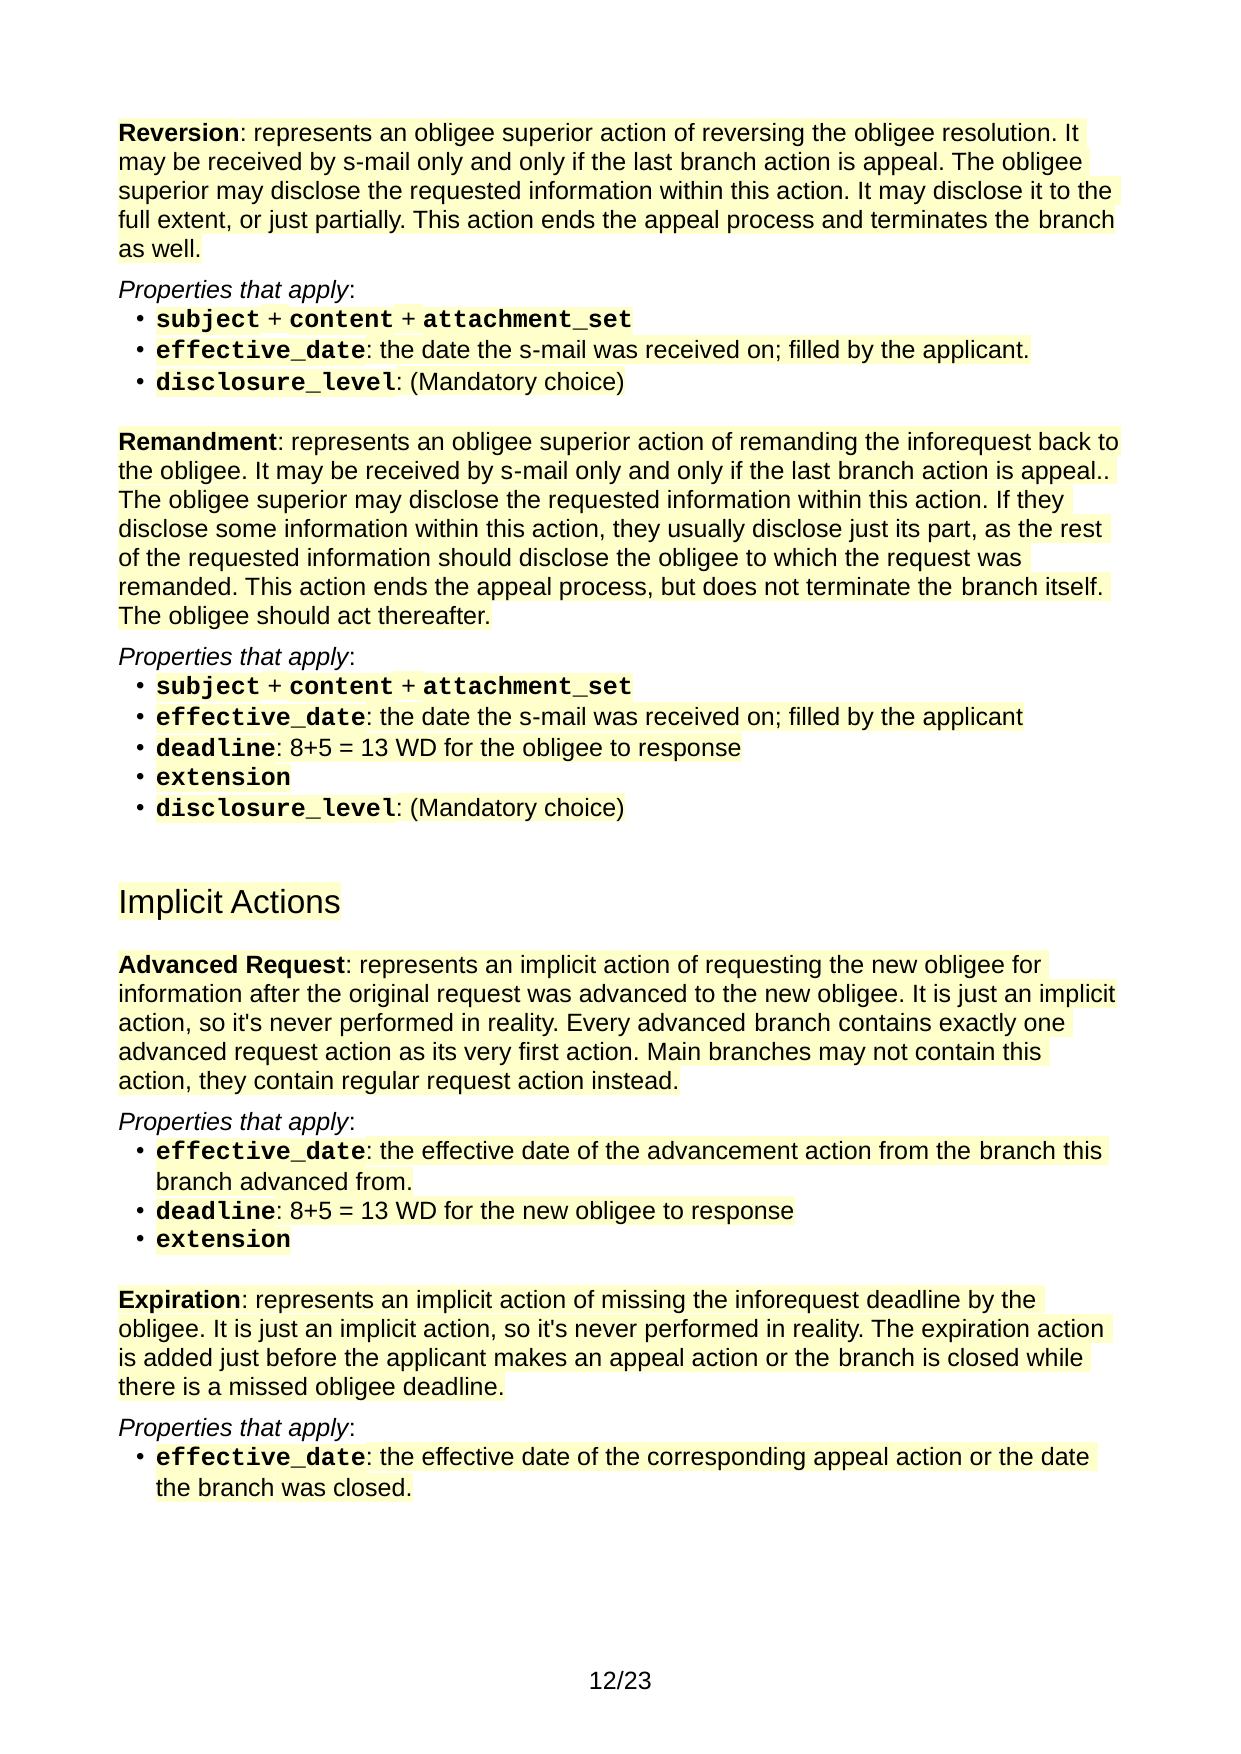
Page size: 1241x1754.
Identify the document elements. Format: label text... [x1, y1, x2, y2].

list effective_date: the effective date of the advancement action from the branch this branch advanced from. [366, 1136, 1122, 1196]
list effective_date: the date the s‑mail was received on; filled by the applicant [136, 702, 366, 733]
list effective_date: the date the s‑mail was received on; filled by the applicant. [136, 335, 366, 366]
list subject + content + attachment_set [136, 671, 261, 702]
text Properties that apply: [118, 642, 1122, 671]
list extension [291, 764, 1122, 792]
list disclosure_level: (Mandatory choice) [396, 366, 1122, 397]
list subject + content + attachment_set [423, 671, 1122, 702]
list effective_date: the effective date of the corresponding appeal action or the date the branch was closed. [136, 1442, 366, 1502]
list subject + content + attachment_set [136, 304, 261, 335]
text Properties that apply: [118, 1107, 1122, 1136]
list disclosure_level: (Mandatory choice) [136, 366, 396, 397]
list extension [136, 1227, 156, 1255]
list deadline: 8+5 = 13 WD for the obligee to response [276, 733, 1122, 764]
list deadline: 8+5 = 13 WD for the new obligee to response [276, 1196, 1122, 1227]
text Advanced Request: represents an implicit action of requesting the new obligee for information after the original request was advanced to the new obligee. It is just an implicit action, so it's never performed in reality. Every advanced branch contains exactly one advanced request action as its very first action. Main branches may not contain this action, they contain regular request action instead. [118, 949, 1122, 1095]
list extension [136, 764, 156, 792]
list deadline: 8+5 = 13 WD for the obligee to response [136, 733, 276, 764]
list effective_date: the effective date of the advancement action from the branch this branch advanced from. [136, 1136, 366, 1196]
list effective_date: the date the s‑mail was received on; filled by the applicant [366, 702, 1122, 733]
list disclosure_level: (Mandatory choice) [136, 792, 1122, 823]
list extension [291, 1227, 1122, 1255]
text Remandment: represents an obligee superior action of remanding the inforequest back to the obligee. It may be received by s‑mail only and only if the last branch action is appeal.. The obligee superior may disclose the requested information within this action. If they disclose some information within this action, they usually disclose just its part, as the rest of the requested information should disclose the obligee to which the request was remanded. This action ends the appeal process, but does not terminate the branch itself. The obligee should act thereafter. [118, 426, 1122, 630]
list effective_date: the date the s‑mail was received on; filled by the applicant. [366, 335, 1122, 366]
subtitle Implicit Actions [341, 882, 1122, 920]
list effective_date: the effective date of the corresponding appeal action or the date the branch was closed. [366, 1442, 1122, 1502]
text Reversion: represents an obligee superior action of reversing the obligee resolution. It may be received by s‑mail only and only if the last branch action is appeal. The obligee superior may disclose the requested information within this action. It may disclose it to the full extent, or just partially. This action ends the appeal process and terminates the branch as well. [202, 118, 1122, 263]
text Expiration: represents an implicit action of missing the inforequest deadline by the obligee. It is just an implicit action, so it's never performed in reality. The expiration action is added just before the applicant makes an appeal action or the branch is closed while there is a missed obligee deadline. [118, 1284, 1122, 1401]
list deadline: 8+5 = 13 WD for the new obligee to response [136, 1196, 276, 1227]
text Properties that apply: [118, 1412, 1122, 1442]
text Properties that apply: [118, 275, 1122, 304]
list subject + content + attachment_set [423, 304, 1122, 335]
